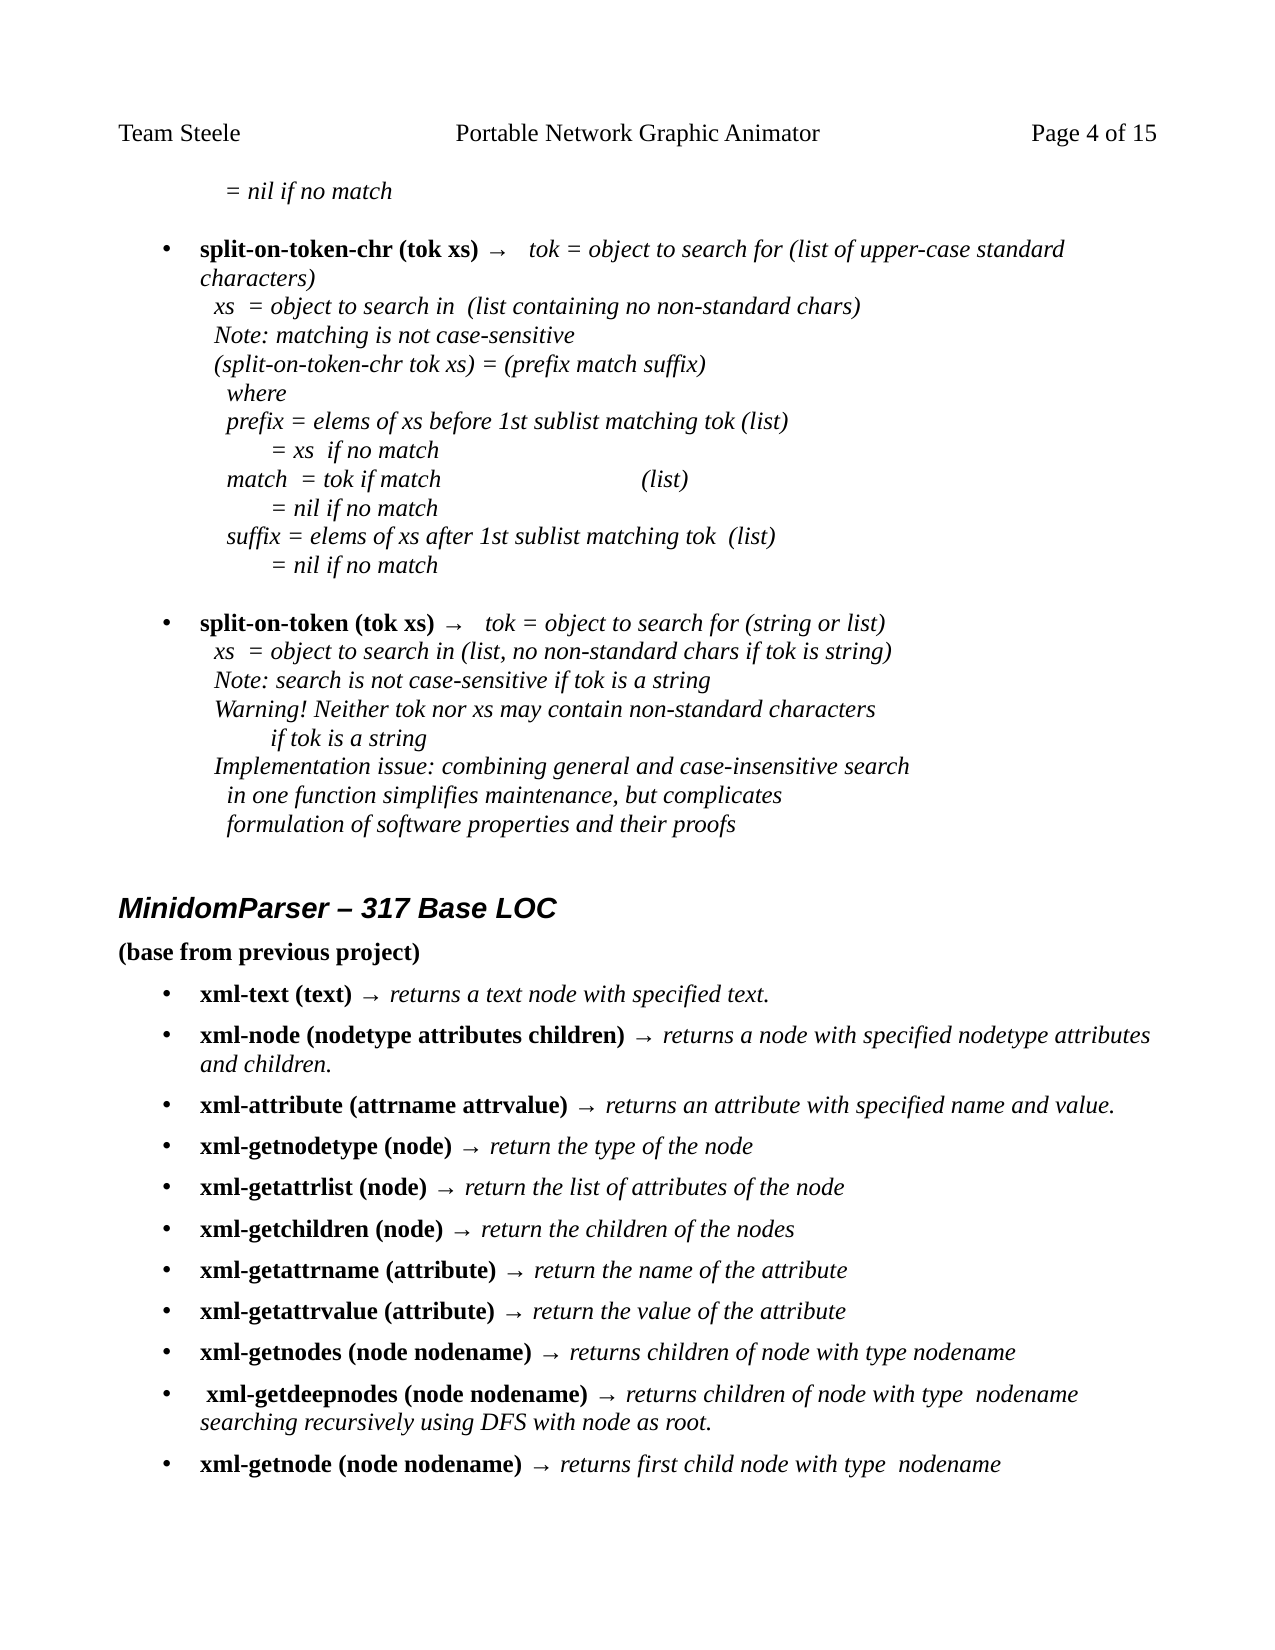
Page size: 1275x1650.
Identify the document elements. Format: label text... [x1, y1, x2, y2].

text = nil if no match [201, 550, 1157, 579]
text = nil if no match [201, 493, 1157, 521]
text where [201, 378, 1157, 406]
list xml-text (text) → returns a text node with specified text. [162, 979, 1157, 1007]
text (split-on-token-chr tok xs) = (prefix match suffix) [201, 349, 1157, 378]
text = nil if no match [118, 176, 1157, 205]
list xml-getnodetype (node) → return the type of the node [162, 1131, 1157, 1160]
text if tok is a string [201, 723, 1157, 751]
list split-on-token (tok xs) → tok = object to search for (string or list) [162, 608, 1157, 636]
text xs = object to search in (list containing no non-standard chars) [201, 291, 1157, 320]
text formulation of software properties and their proofs [201, 809, 1157, 838]
text suffix = elems of xs after 1st sublist matching tok (list) [201, 521, 1157, 550]
list xml-getattrname (attribute) → return the name of the attribute [162, 1255, 1157, 1284]
list xml-getchildren (node) → return the children of the nodes [162, 1214, 1157, 1242]
list xml-getdeepnodes (node nodename) → returns children of node with type nodename searching recursively using DFS with node as root. [162, 1379, 1157, 1436]
text Note: matching is not case-sensitive [201, 320, 1157, 349]
list xml-getnodes (node nodename) → returns children of node with type nodename [162, 1337, 1157, 1366]
text Note: search is not case-sensitive if tok is a string [201, 665, 1157, 694]
text prefix = elems of xs before 1st sublist matching tok (list) [201, 406, 1157, 435]
list xml-getattrlist (node) → return the list of attributes of the node [162, 1172, 1157, 1201]
list split-on-token-chr (tok xs) → tok = object to search for (list of upper-case standard characters) [162, 234, 1157, 291]
text Warning! Neither tok nor xs may contain non-standard characters [201, 694, 1157, 723]
list xml-node (nodetype attributes children) → returns a node with specified nodetype attributes and children. [162, 1020, 1157, 1077]
list xml-getattrvalue (attribute) → return the value of the attribute [162, 1296, 1157, 1325]
list xml-attribute (attrname attrvalue) → returns an attribute with specified name and value. [162, 1090, 1157, 1119]
text = xs if no match [201, 435, 1157, 464]
text xs = object to search in (list, no non-standard chars if tok is string) [201, 636, 1157, 665]
text in one function simplifies maintenance, but complicates [201, 780, 1157, 809]
text Implementation issue: combining general and case-insensitive search [201, 751, 1157, 780]
list xml-getnode (node nodename) → returns first child node with type nodename [162, 1449, 1157, 1477]
text (base from previous project) [118, 937, 1157, 966]
subtitle MinidomParser – 317 Base LOC [118, 891, 1157, 925]
text match = tok if match (list) [201, 464, 1157, 493]
